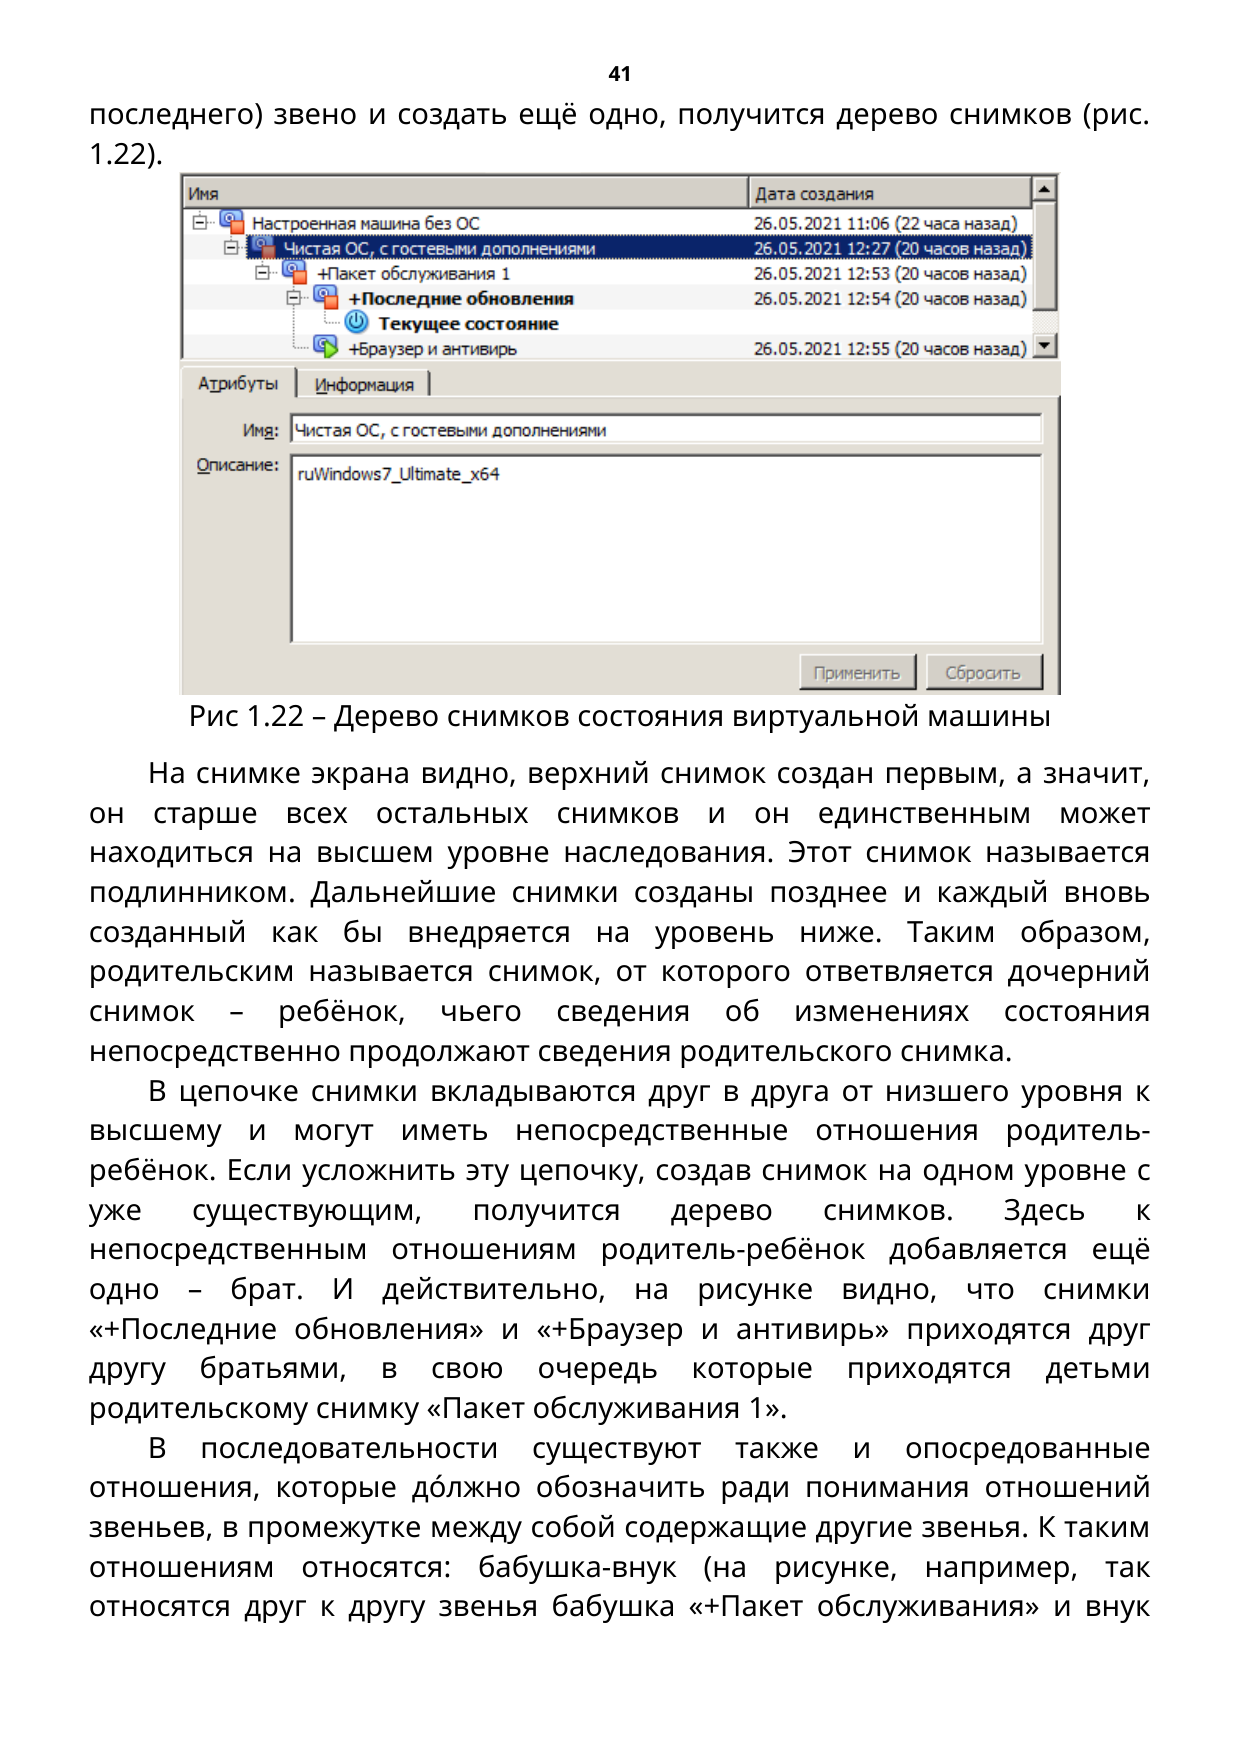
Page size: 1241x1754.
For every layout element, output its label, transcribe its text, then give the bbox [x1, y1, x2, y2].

text На снимке экрана видно, верхний снимок создан первым, а значит, он старше всех остальных снимков и он единственным может находиться на высшем уровне наследования. Этот снимок называется подлинником. Дальнейшие снимки созданы позднее и каждый вновь созданный как бы внедряется на уровень ниже. Таким образом, родительским называется снимок, от которого ответвляется дочерний снимок – ребёнок, чьего сведения об изменениях состояния непосредственно продолжают сведения родительского снимка. [89, 752, 1152, 1070]
text В цепочке снимки вкладываются друг в друга от низшего уровня к высшему и могут иметь непосредственные отношения родитель-ребёнок. Если усложнить эту цепочку, создав снимок на одном уровне с уже существующим, получится дерево снимков. Здесь к непосредственным отношениям родитель-ребёнок добавляется ещё одно – брат. И действительно, на рисунке видно, что снимки «+Последние обновления» и «+Браузер и антивирь» приходятся друг другу братьями, в свою очередь которые приходятся детьми родительскому снимку «Пакет обслуживания 1». [89, 1070, 1152, 1427]
picture [179, 172, 1061, 695]
text В последовательности существуют также и опосредованные отношения, которые до́лжно обозначить ради понимания отношений звеньев, в промежутке между собой содержащие другие звенья. К таким отношениям относятся: бабушка-внук (на рисунке, например, так относятся друг к другу звенья бабушка «+Пакет обслуживания» и внук [89, 1427, 1152, 1625]
text последнего) звено и создать ещё одно, получится дерево снимков (рис. 1.22). [89, 93, 1152, 173]
text Рис 1.22 – Дерево снимков состояния виртуальной машины [89, 695, 1152, 734]
